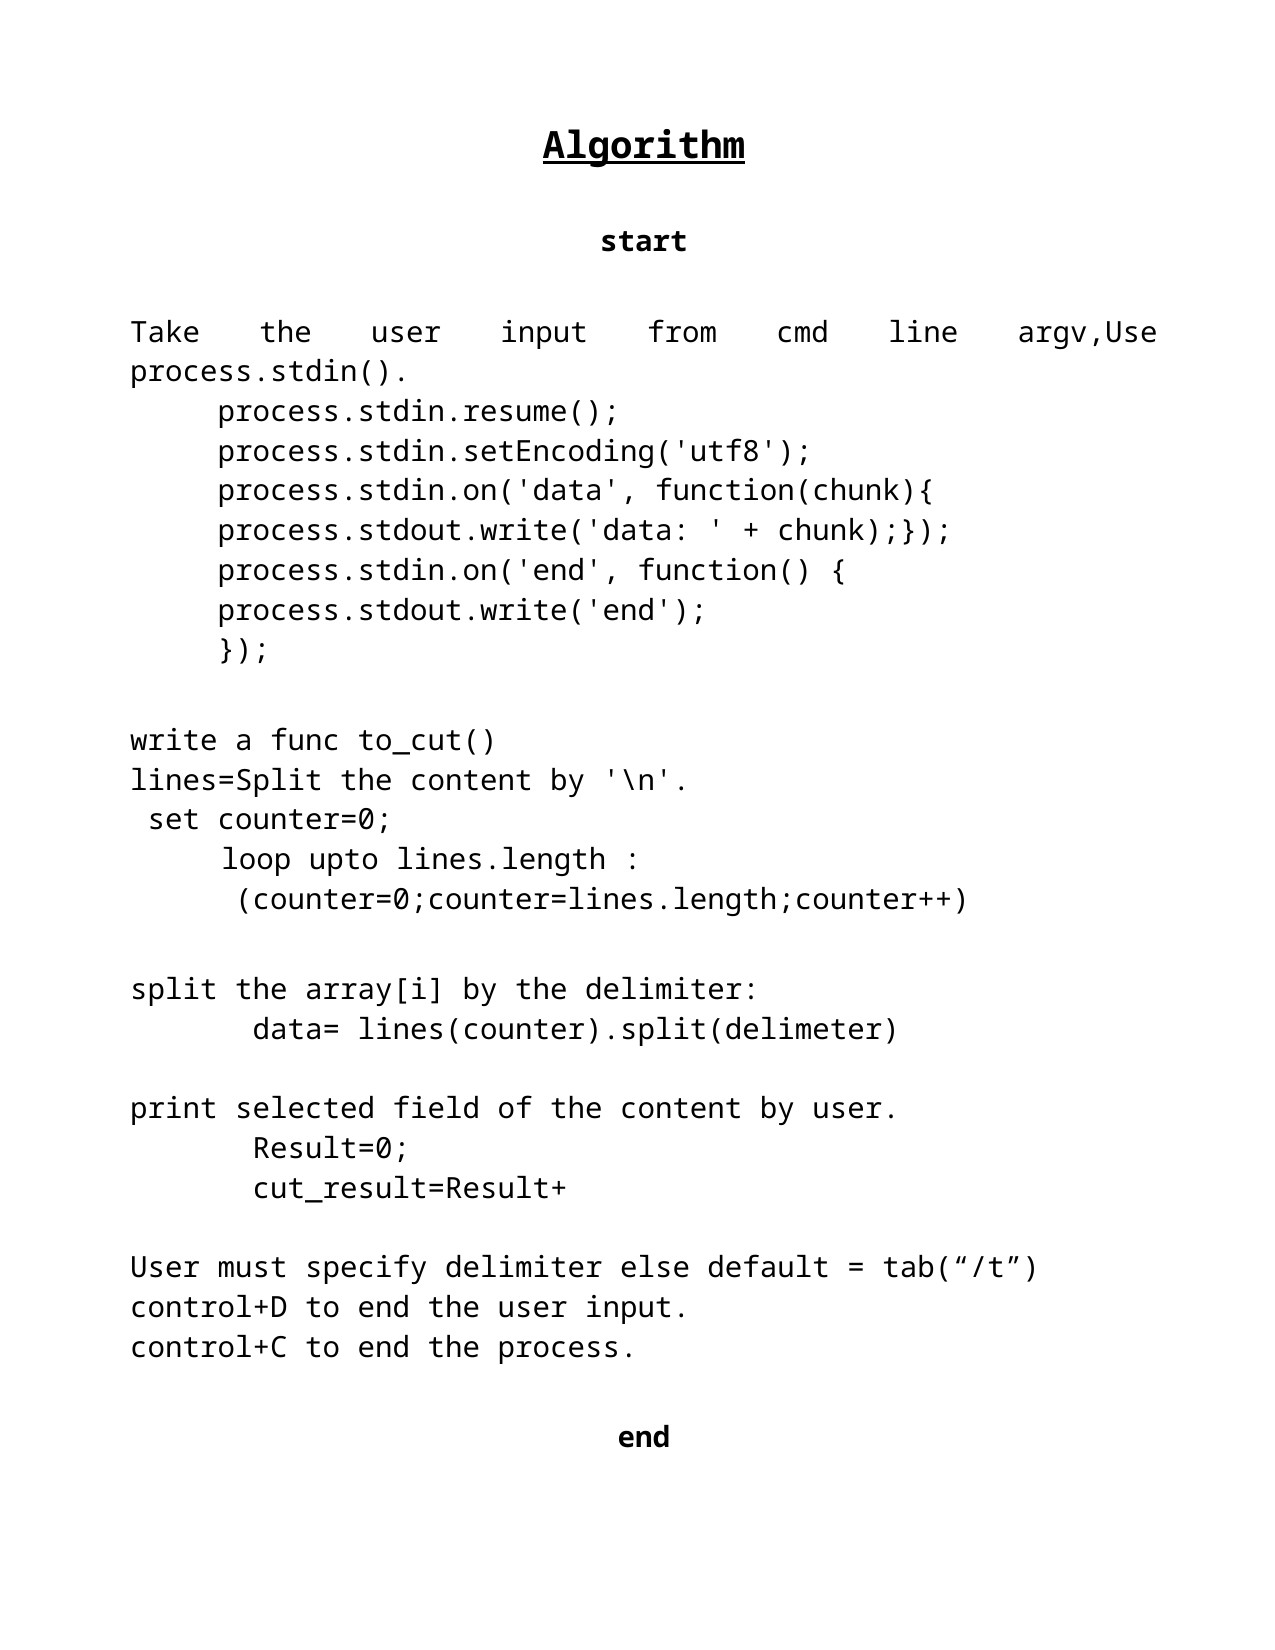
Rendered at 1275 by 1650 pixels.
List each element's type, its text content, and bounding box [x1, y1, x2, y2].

text Algorithm [130, 118, 1158, 169]
text process.stdin.resume(); [130, 390, 1158, 430]
text process.stdin.on('data', function(chunk){ [130, 470, 1158, 509]
text data= lines(counter).split(delimeter) [130, 1008, 1158, 1048]
text (counter=0;counter=lines.length;counter++) [130, 878, 1158, 918]
text print selected field of the content by user. [130, 1088, 1158, 1127]
text control+C to end the process. [130, 1326, 1158, 1366]
text write a func to_cut() [130, 719, 1158, 759]
text process.stdout.write('data: ' + chunk);}); [130, 509, 1158, 549]
text process.stdin.on('end', function() { [130, 549, 1158, 589]
text Result=0; [130, 1127, 1158, 1167]
text }); [130, 628, 1158, 668]
text split the array[i] by the delimiter: [130, 969, 1158, 1008]
text control+D to end the user input. [130, 1286, 1158, 1326]
text start [130, 220, 1158, 260]
text set counter=0; [130, 798, 1158, 838]
text cut_result=Result+ [130, 1167, 1158, 1207]
text process.stdout.write('end'); [130, 589, 1158, 628]
text end [130, 1417, 1158, 1456]
text User must specify delimiter else default = tab(“/t”) [130, 1246, 1158, 1286]
text Take the user input from cmd line argv,Use process.stdin(). [130, 311, 1158, 390]
text loop upto lines.length : [130, 838, 1158, 878]
text process.stdin.setEncoding('utf8'); [130, 430, 1158, 470]
text lines=Split the content by '\n'. [130, 759, 1158, 798]
